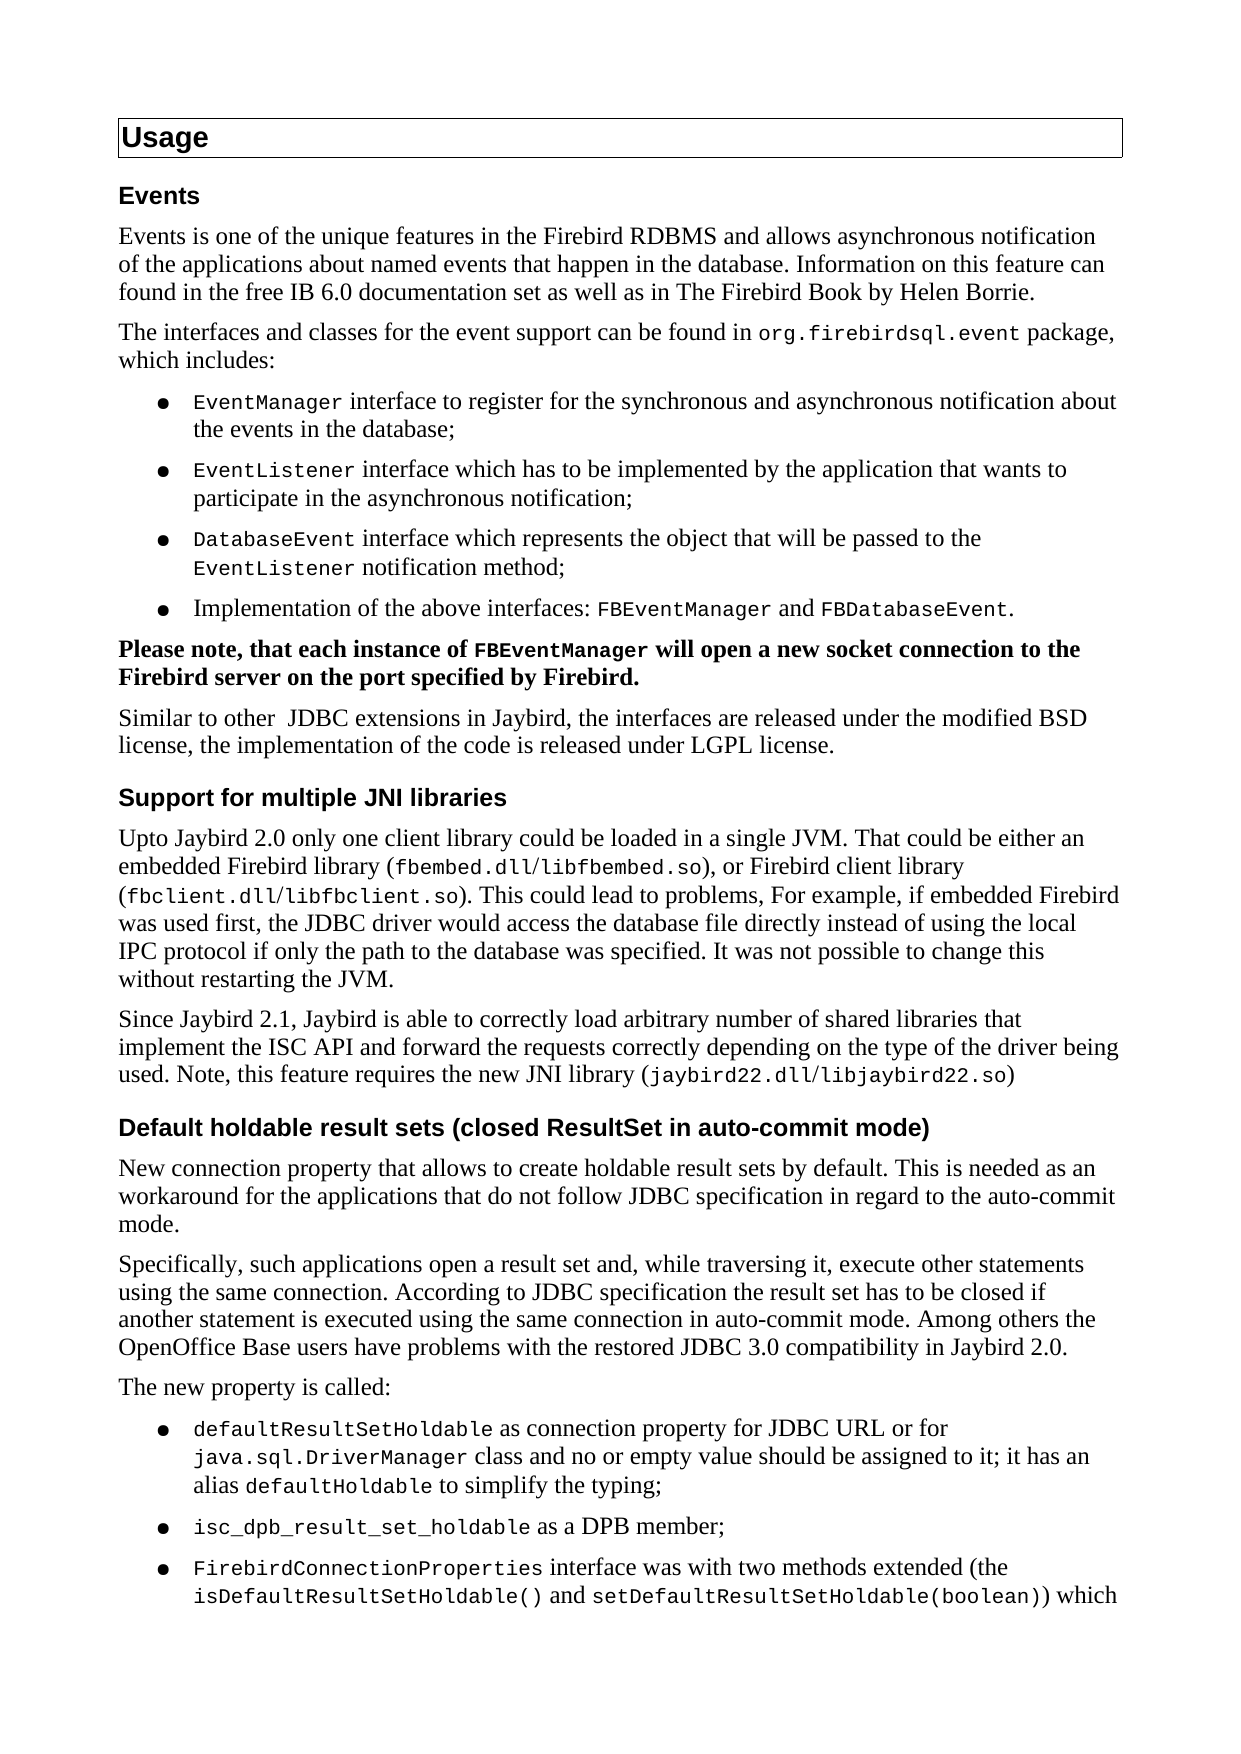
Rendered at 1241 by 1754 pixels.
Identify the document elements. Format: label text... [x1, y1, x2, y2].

list FirebirdConnectionProperties interface was with two methods extended (the isDefaultResultSetHoldable() and setDefaultResultSetHoldable(boolean)) which [156, 1553, 1122, 1610]
subtitle Default holdable result sets (closed ResultSet in auto-commit mode) [118, 1114, 1122, 1142]
list Implementation of the above interfaces: FBEventManager and FBDatabaseEvent. [156, 594, 1122, 622]
text Similar to other JDBC extensions in Jaybird, the interfaces are released under the modified BSD license, the implementation of the code is released under LGPL license. [118, 704, 1122, 759]
subtitle Usage [119, 119, 1122, 157]
text Since Jaybird 2.1, Jaybird is able to correctly load arbitrary number of shared libraries that implement the ISC API and forward the requests correctly depending on the type of the driver being used. Note, this feature requires the new JNI library (jaybird22.dll/libjaybird22.so) [118, 1005, 1122, 1089]
text Upto Jaybird 2.0 only one client library could be loaded in a single JVM. That could be either an embedded Firebird library (fbembed.dll/libfbembed.so), or Firebird client library (fbclient.dll/libfbclient.so). This could lead to problems, For example, if embedded Firebird was used first, the JDBC driver would access the database file directly instead of using the local IPC protocol if only the path to the database was specified. It was not possible to change this without restarting the JVM. [118, 824, 1122, 992]
list EventManager interface to register for the synchronous and asynchronous notification about the events in the database; [156, 387, 1122, 443]
text The interfaces and classes for the event support can be found in org.firebirdsql.event package, which includes: [118, 318, 1122, 374]
subtitle Events [118, 182, 1122, 210]
text New connection property that allows to create holdable result sets by default. This is needed as an workaround for the applications that do not follow JDBC specification in regard to the auto-commit mode. [118, 1154, 1122, 1238]
text Specifically, such applications open a result set and, while traversing it, execute other statements using the same connection. According to JDBC specification the result set has to be closed if another statement is executed using the same connection in auto-commit mode. Among others the OpenOffice Base users have problems with the restored JDBC 3.0 compatibility in Jaybird 2.0. [118, 1250, 1122, 1361]
list isc_dpb_result_set_holdable as a DPB member; [156, 1512, 1122, 1540]
text Please note, that each instance of FBEventManager will open a new socket connection to the Firebird server on the port specified by Firebird. [118, 635, 1122, 691]
text Events is one of the unique features in the Firebird RDBMS and allows asynchronous notification of the applications about named events that happen in the database. Information on this feature can found in the free IB 6.0 documentation set as well as in The Firebird Book by Helen Borrie. [118, 222, 1122, 306]
text The new property is called: [118, 1373, 1122, 1401]
list defaultResultSetHoldable as connection property for JDBC URL or for java.sql.DriverManager class and no or empty value should be assigned to it; it has an alias defaultHoldable to simplify the typing; [156, 1414, 1122, 1499]
subtitle Support for multiple JNI libraries [118, 784, 1122, 812]
list EventListener interface which has to be implemented by the application that wants to participate in the asynchronous notification; [156, 456, 1122, 512]
list DatabaseEvent interface which represents the object that will be passed to the EventListener notification method; [156, 524, 1122, 581]
